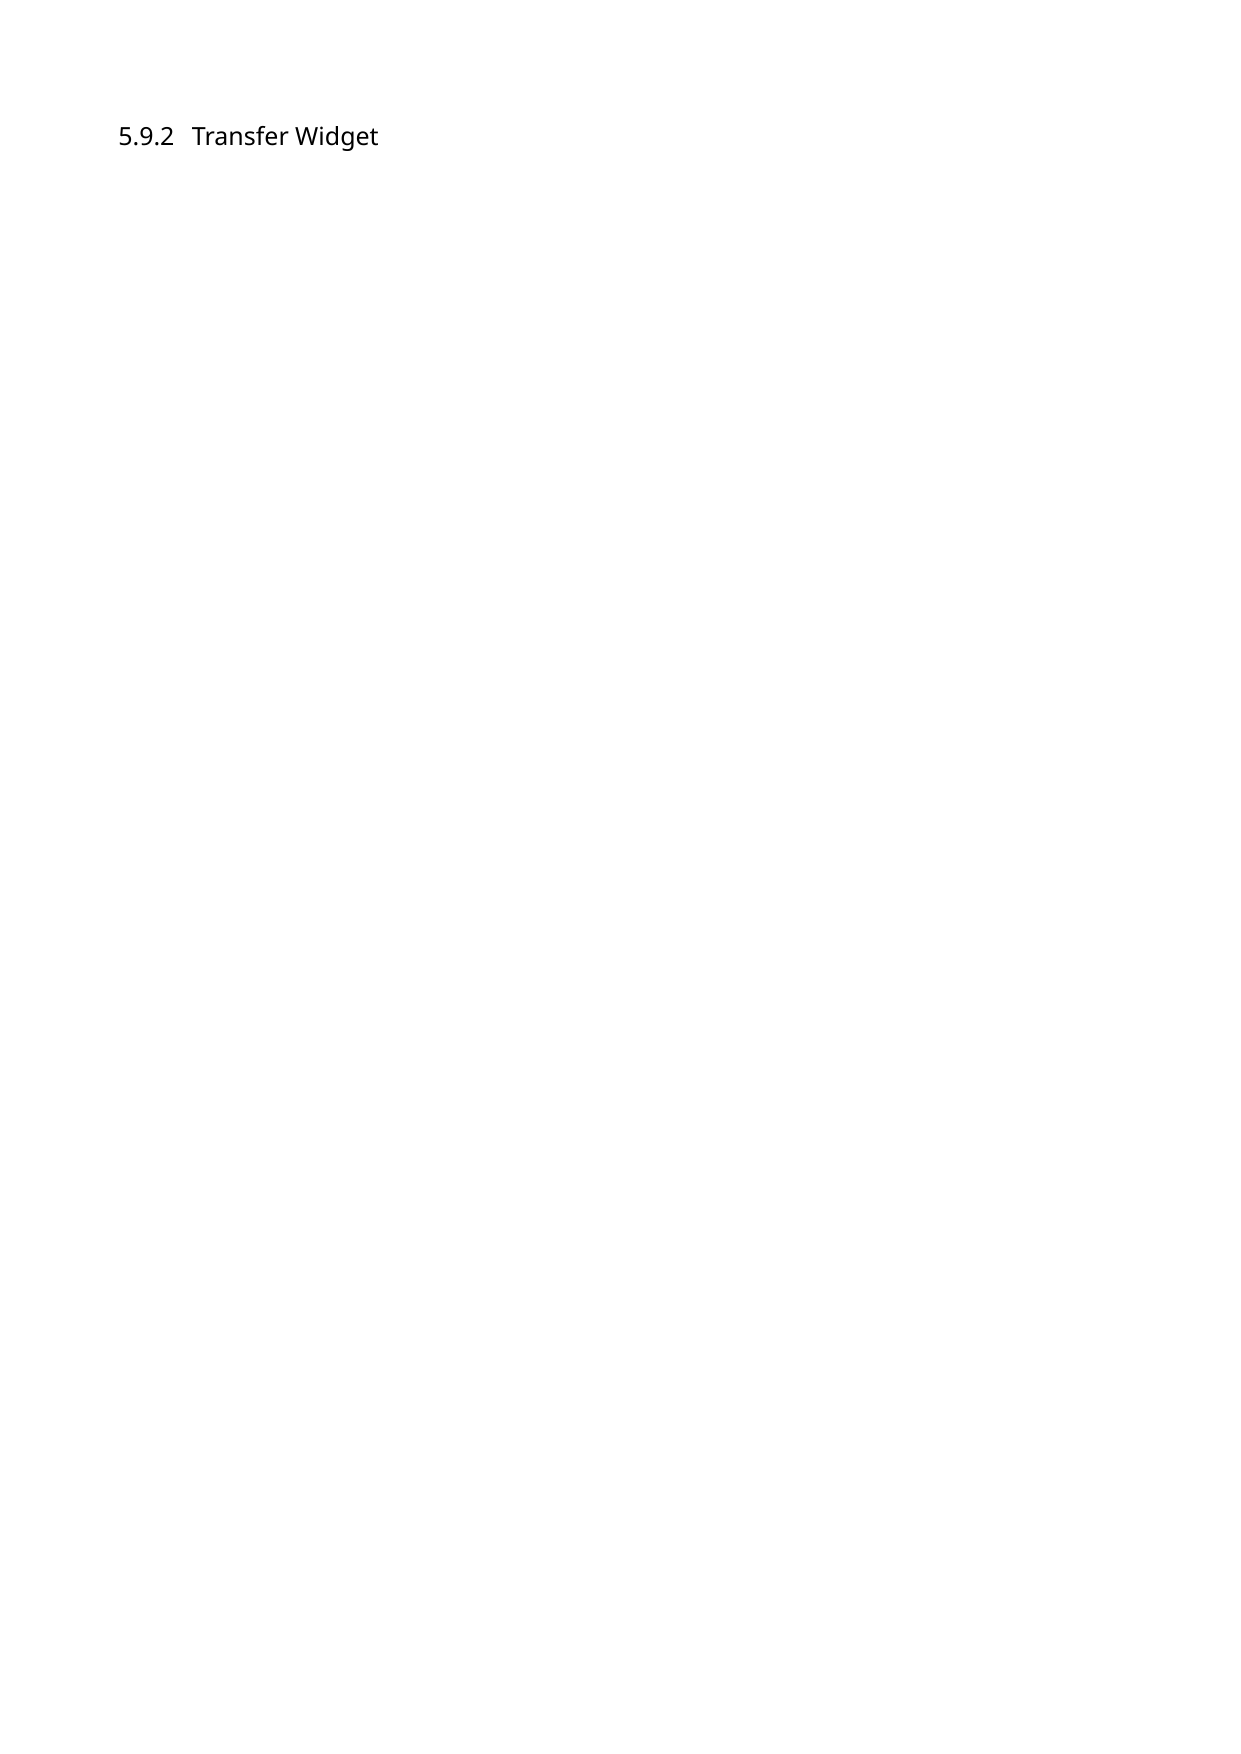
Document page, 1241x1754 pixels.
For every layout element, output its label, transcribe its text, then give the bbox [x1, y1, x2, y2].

text 5.9.2 Transfer Widget [118, 118, 1122, 152]
